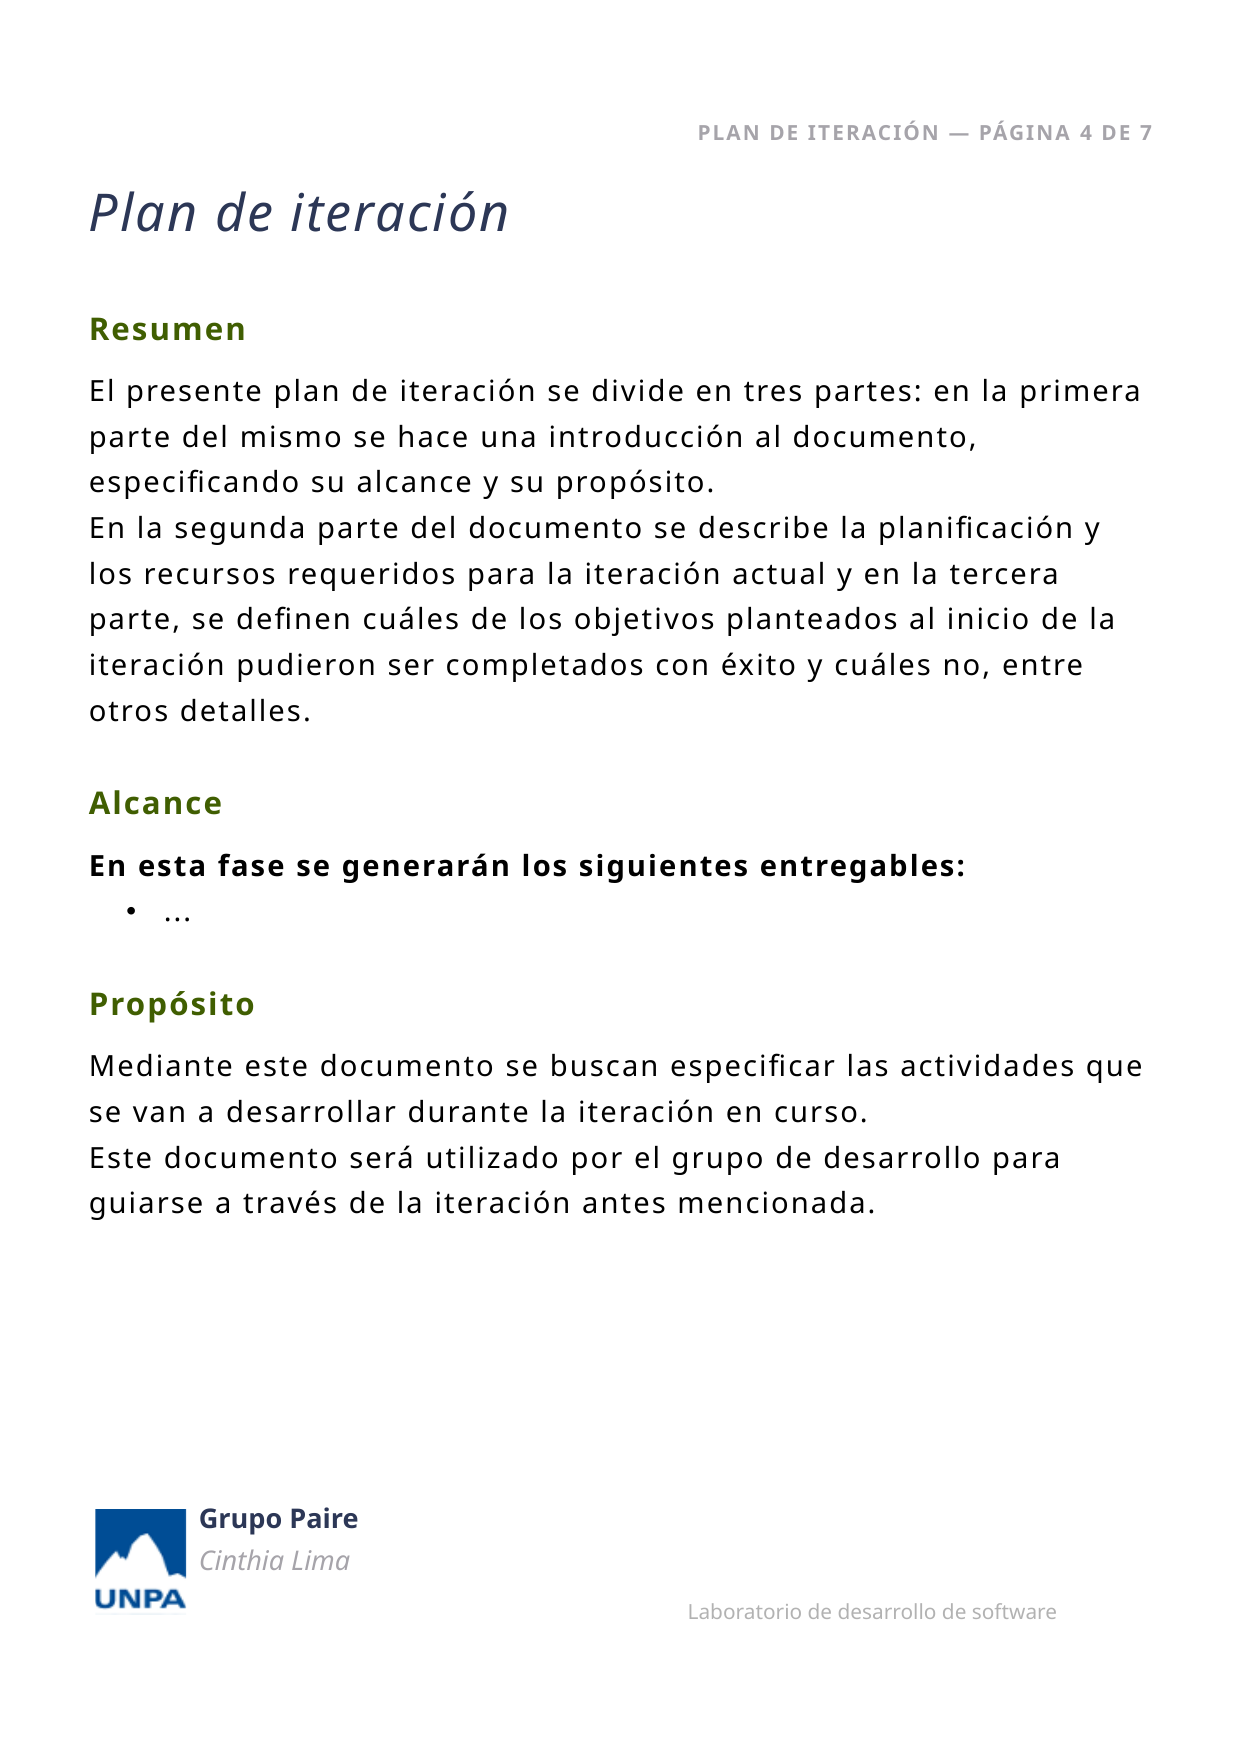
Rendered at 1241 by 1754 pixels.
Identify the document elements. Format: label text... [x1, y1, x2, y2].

text Resumen [88, 307, 1152, 349]
text En esta fase se generarán los siguientes entregables: [88, 845, 1152, 884]
text El presente plan de iteración se divide en tres partes: en la primera parte del mismo se hace una introducción al documento, especificando su alcance y su propósito. [88, 370, 1152, 501]
text En la segunda parte del documento se describe la planificación y los recursos requeridos para la iteración actual y en la tercera parte, se definen cuáles de los objetivos planteados al inicio de la iteración pudieron ser completados con éxito y cuáles no, entre otros detalles. [88, 507, 1152, 729]
text Propósito [88, 982, 1152, 1024]
picture [95, 1509, 187, 1615]
list ... [126, 891, 1152, 930]
text Mediante este documento se buscan especificar las actividades que se van a desarrollar durante la iteración en curso. [88, 1046, 1152, 1131]
text Este documento será utilizado por el grupo de desarrollo para guiarse a través de la iteración antes mencionada. [88, 1137, 1152, 1222]
text Plan de iteración [88, 176, 1152, 247]
text Alcance [88, 781, 1152, 824]
